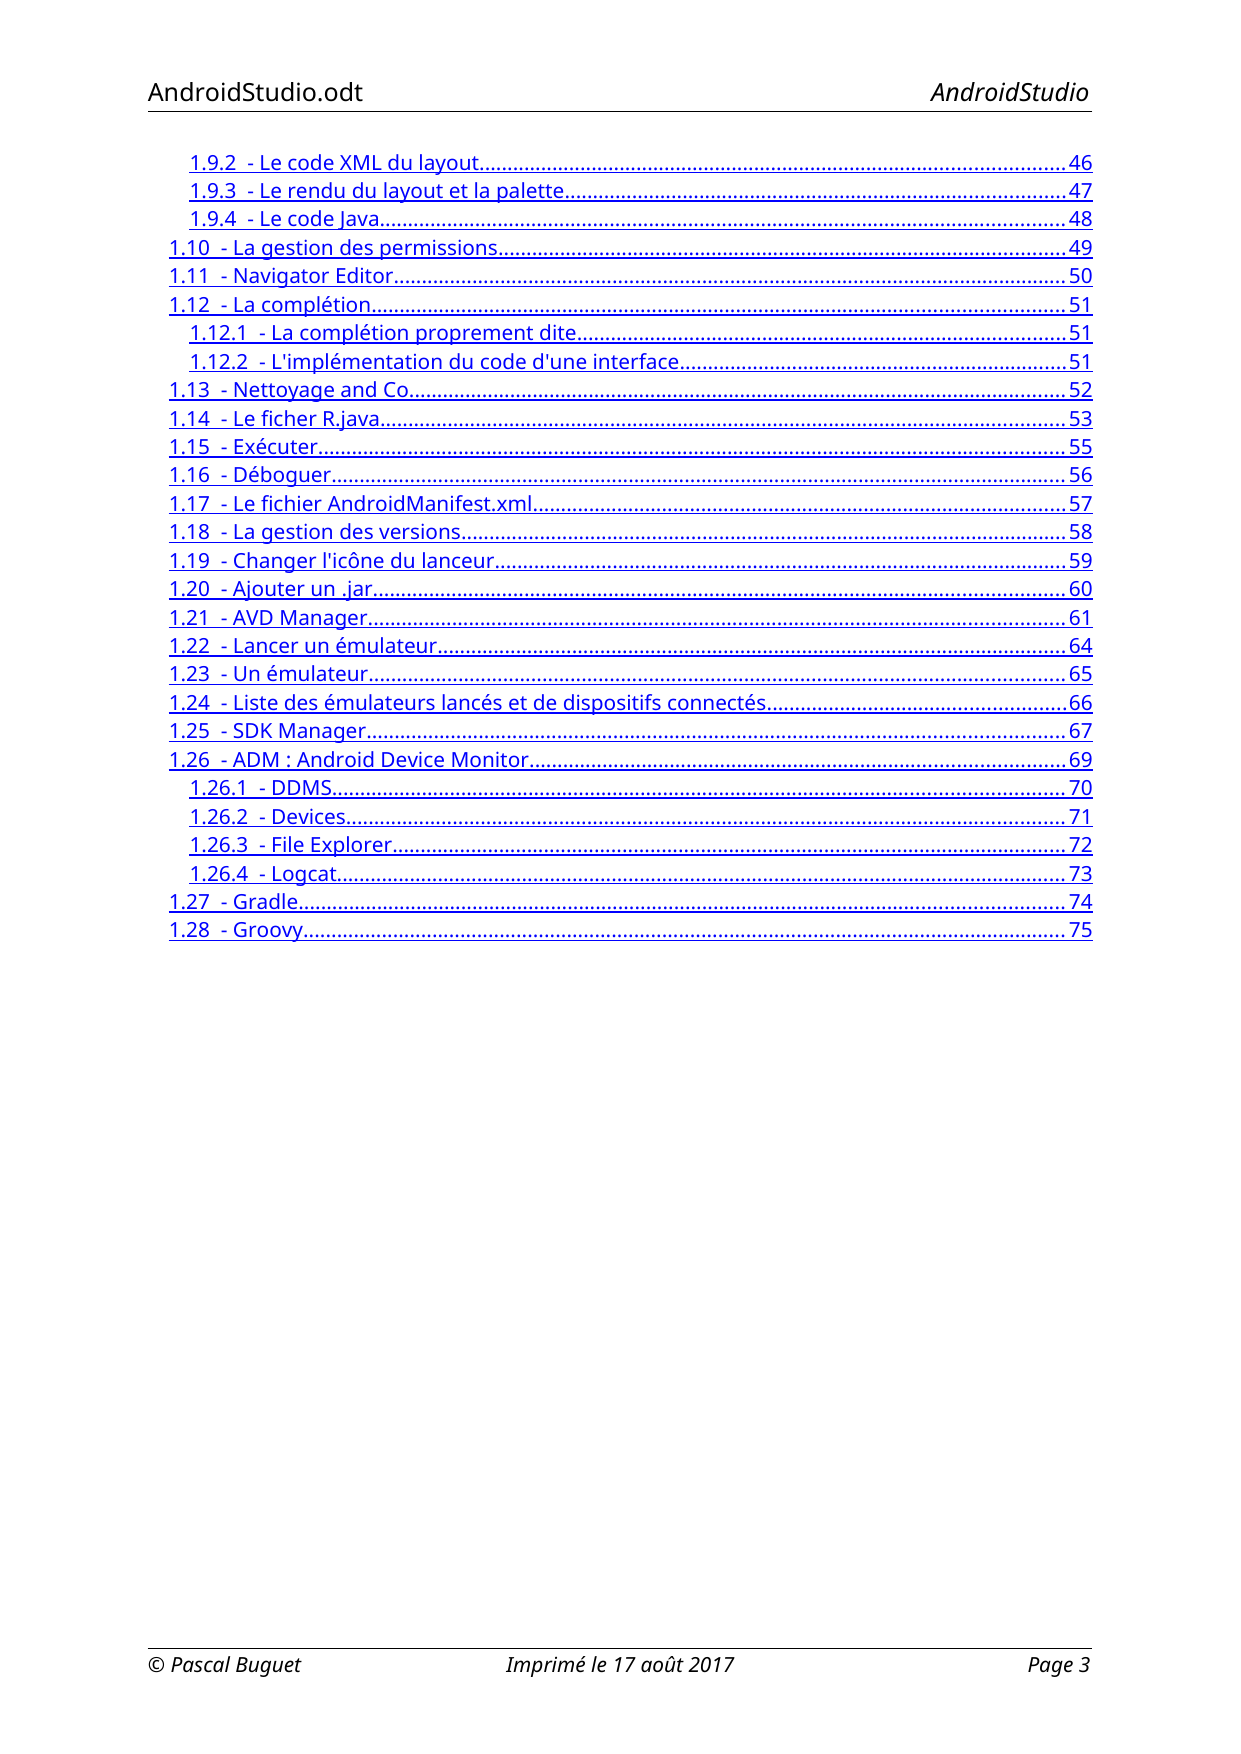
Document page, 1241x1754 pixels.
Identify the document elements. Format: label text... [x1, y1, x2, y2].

text 1.23 - Un émulateur 65 [168, 659, 1092, 684]
text [168, 457, 1092, 461]
text 1.12 - La complétion 51 [168, 290, 1092, 314]
text 1.18 - La gestion des versions 58 [168, 517, 1092, 542]
text [168, 599, 1092, 603]
text 1.16 - Déboguer 56 [168, 461, 1092, 485]
text 1.26.4 - Logcat 73 [189, 859, 1092, 883]
text 1.28 - Groovy 75 [168, 916, 1092, 940]
text [168, 912, 1092, 916]
text 1.27 - Gradle 74 [168, 887, 1092, 911]
text 1.20 - Ajouter un .jar 60 [168, 574, 1092, 598]
text 1.10 - La gestion des permissions 49 [168, 233, 1092, 257]
text 1.19 - Changer l'icône du lanceur 59 [168, 546, 1092, 570]
text 1.12.1 - La complétion proprement dite 51 [189, 318, 1092, 342]
text 1.11 - Navigator Editor 50 [168, 261, 1092, 286]
text 1.13 - Nettoyage and Co 52 [168, 375, 1092, 399]
text 1.26.2 - Devices 71 [189, 802, 1092, 826]
text 1.21 - AVD Manager 61 [168, 603, 1092, 627]
text 1.9.2 - Le code XML du layout 46 [189, 148, 1092, 172]
text 1.26.3 - File Explorer 72 [189, 830, 1092, 854]
text 1.22 - Lancer un émulateur 64 [168, 631, 1092, 655]
text [168, 400, 1092, 404]
text 1.24 - Liste des émulateurs lancés et de dispositifs connectés 66 [168, 688, 1092, 712]
text 1.15 - Exécuter 55 [168, 432, 1092, 456]
text 1.26 - ADM : Android Device Monitor 69 [168, 745, 1092, 769]
text 1.14 - Le ficher R.java 53 [168, 404, 1092, 428]
text 1.12.2 - L'implémentation du code d'une interface 51 [189, 347, 1092, 371]
text 1.26.1 - DDMS 70 [189, 773, 1092, 797]
text 1.9.3 - Le rendu du layout et la palette 47 [189, 176, 1092, 200]
text 1.25 - SDK Manager 67 [168, 716, 1092, 741]
text 1.9.4 - Le code Java 48 [189, 204, 1092, 229]
text 1.17 - Le fichier AndroidManifest.xml 57 [168, 489, 1092, 513]
